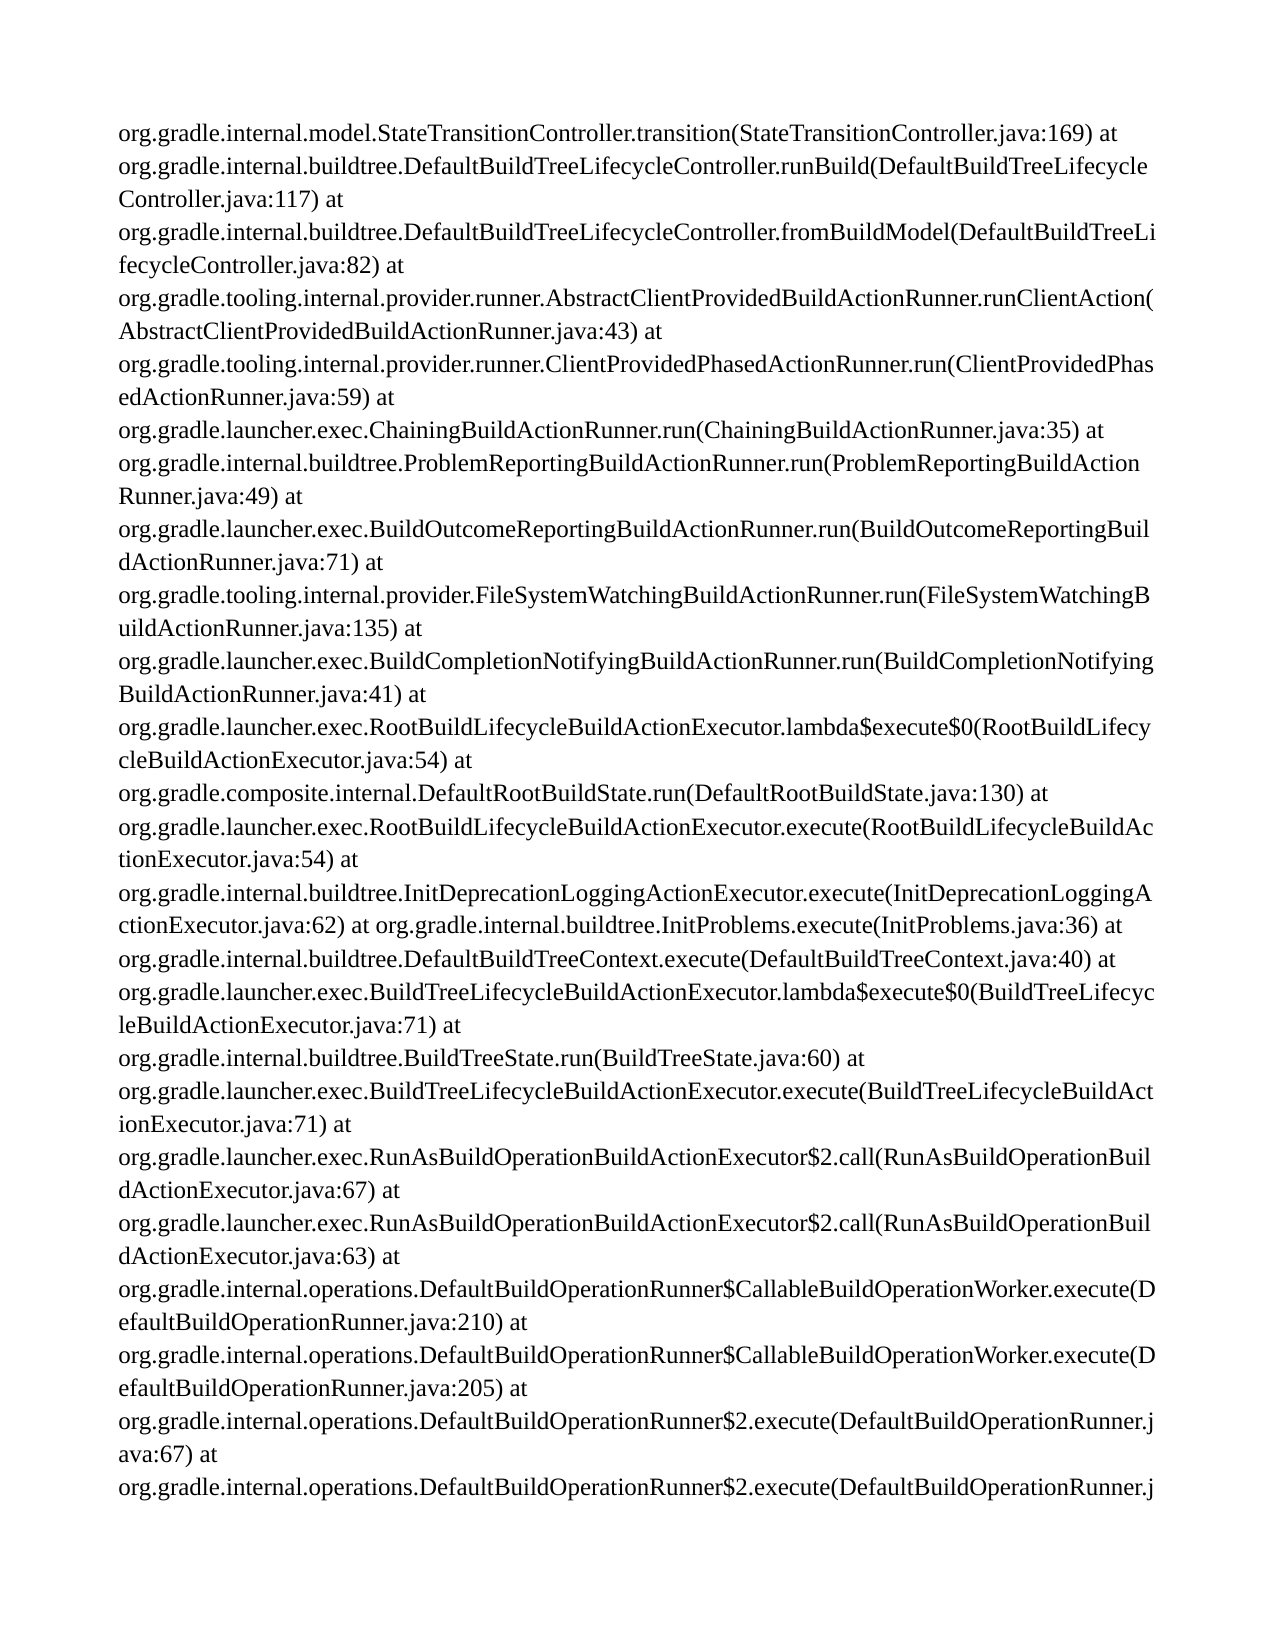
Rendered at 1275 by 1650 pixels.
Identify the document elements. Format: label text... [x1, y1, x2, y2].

text org.gradle.internal.model.StateTransitionController.transition(StateTransitionController.java:169) at org.gradle.internal.buildtree.DefaultBuildTreeLifecycleController.runBuild(DefaultBuildTreeLifecycleController.java:117) at org.gradle.internal.buildtree.DefaultBuildTreeLifecycleController.fromBuildModel(DefaultBuildTreeLifecycleController.java:82) at org.gradle.tooling.internal.provider.runner.AbstractClientProvidedBuildActionRunner.runClientAction(AbstractClientProvidedBuildActionRunner.java:43) at org.gradle.tooling.internal.provider.runner.ClientProvidedPhasedActionRunner.run(ClientProvidedPhasedActionRunner.java:59) at org.gradle.launcher.exec.ChainingBuildActionRunner.run(ChainingBuildActionRunner.java:35) at org.gradle.internal.buildtree.ProblemReportingBuildActionRunner.run(ProblemReportingBuildActionRunner.java:49) at org.gradle.launcher.exec.BuildOutcomeReportingBuildActionRunner.run(BuildOutcomeReportingBuildActionRunner.java:71) at org.gradle.tooling.internal.provider.FileSystemWatchingBuildActionRunner.run(FileSystemWatchingBuildActionRunner.java:135) at org.gradle.launcher.exec.BuildCompletionNotifyingBuildActionRunner.run(BuildCompletionNotifyingBuildActionRunner.java:41) at org.gradle.launcher.exec.RootBuildLifecycleBuildActionExecutor.lambda$execute$0(RootBuildLifecycleBuildActionExecutor.java:54) at org.gradle.composite.internal.DefaultRootBuildState.run(DefaultRootBuildState.java:130) at org.gradle.launcher.exec.RootBuildLifecycleBuildActionExecutor.execute(RootBuildLifecycleBuildActionExecutor.java:54) at org.gradle.internal.buildtree.InitDeprecationLoggingActionExecutor.execute(InitDeprecationLoggingActionExecutor.java:62) at org.gradle.internal.buildtree.InitProblems.execute(InitProblems.java:36) at org.gradle.internal.buildtree.DefaultBuildTreeContext.execute(DefaultBuildTreeContext.java:40) at org.gradle.launcher.exec.BuildTreeLifecycleBuildActionExecutor.lambda$execute$0(BuildTreeLifecycleBuildActionExecutor.java:71) at org.gradle.internal.buildtree.BuildTreeState.run(BuildTreeState.java:60) at org.gradle.launcher.exec.BuildTreeLifecycleBuildActionExecutor.execute(BuildTreeLifecycleBuildActionExecutor.java:71) at org.gradle.launcher.exec.RunAsBuildOperationBuildActionExecutor$2.call(RunAsBuildOperationBuildActionExecutor.java:67) at org.gradle.launcher.exec.RunAsBuildOperationBuildActionExecutor$2.call(RunAsBuildOperationBuildActionExecutor.java:63) at org.gradle.internal.operations.DefaultBuildOperationRunner$CallableBuildOperationWorker.execute(DefaultBuildOperationRunner.java:210) at org.gradle.internal.operations.DefaultBuildOperationRunner$CallableBuildOperationWorker.execute(DefaultBuildOperationRunner.java:205) at org.gradle.internal.operations.DefaultBuildOperationRunner$2.execute(DefaultBuildOperationRunner.java:67) at org.gradle.internal.operations.DefaultBuildOperationRunner$2.execute(DefaultBuildOperationRunner.j [118, 118, 1157, 1501]
